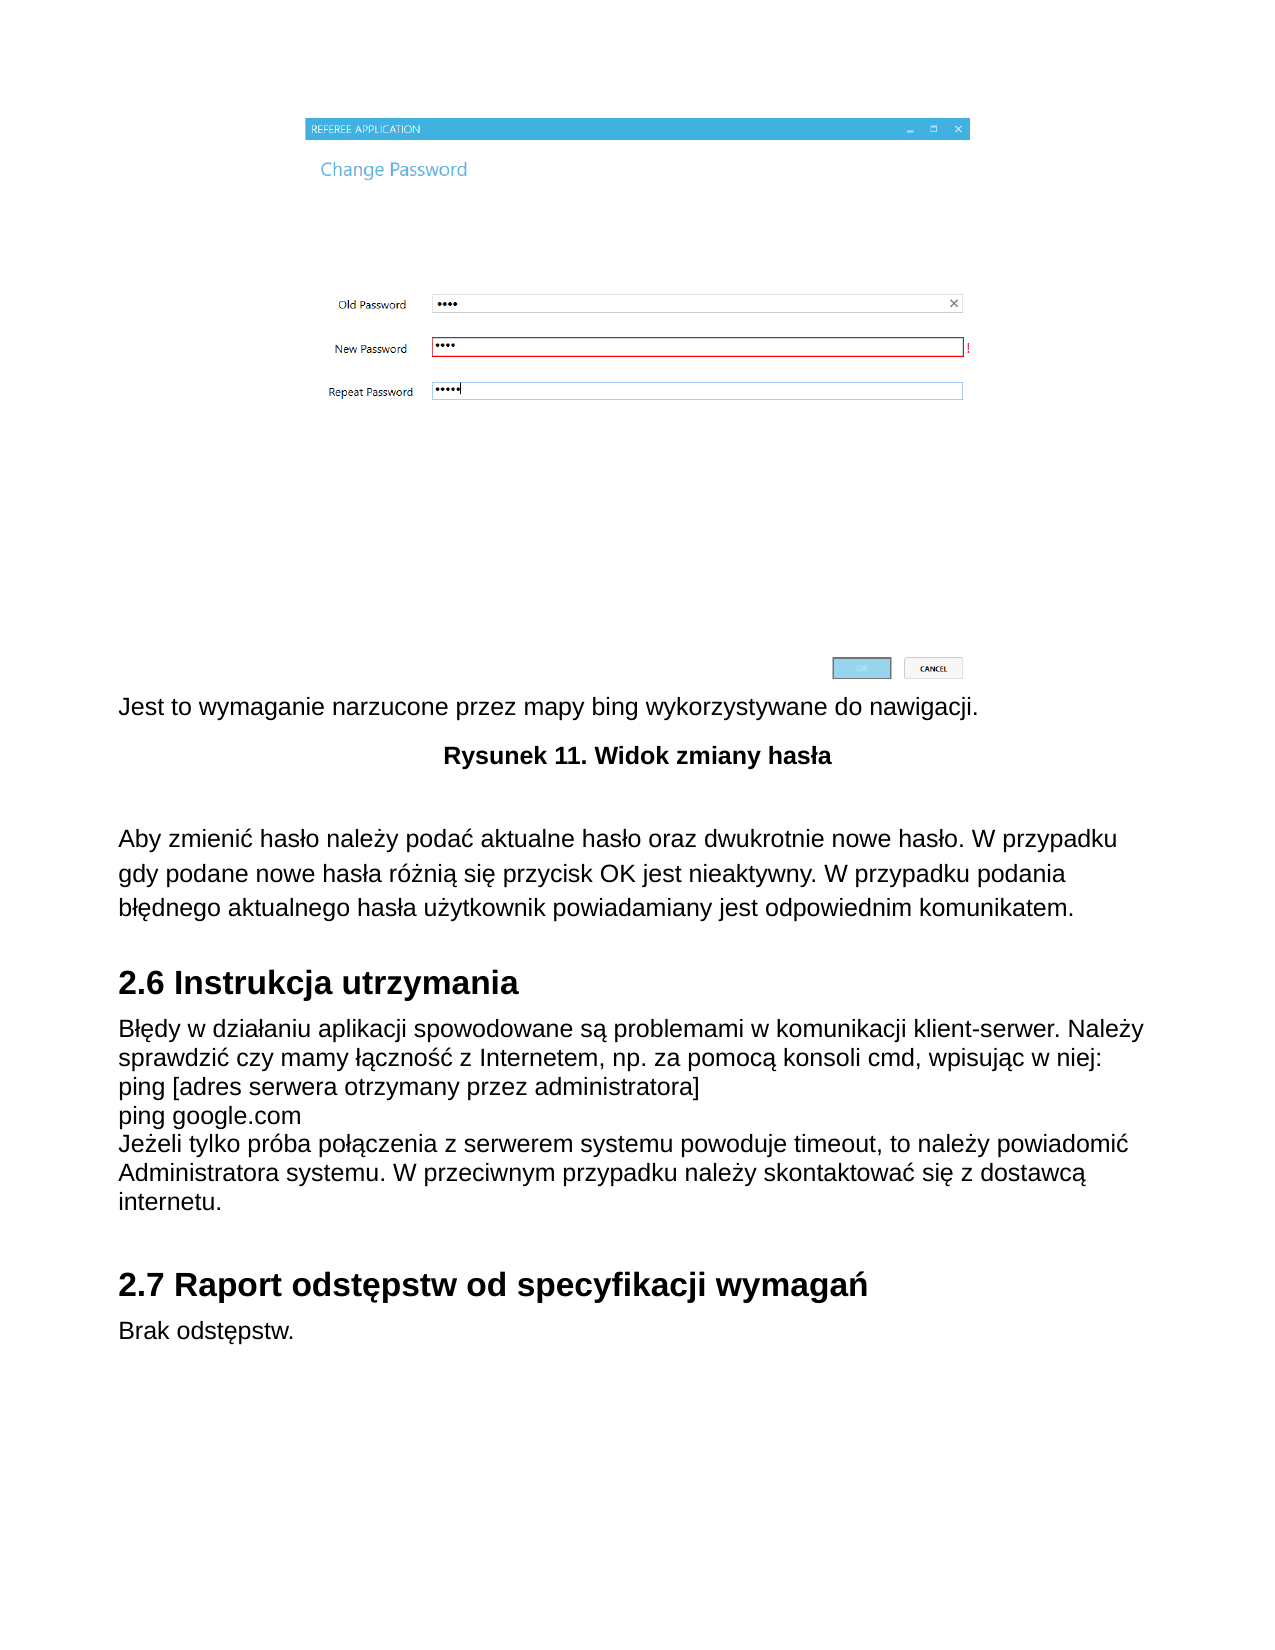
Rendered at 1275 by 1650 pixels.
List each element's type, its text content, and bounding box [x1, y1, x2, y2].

picture [305, 118, 970, 686]
subtitle 2.7 Raport odstępstw od specyfikacji wymagań [118, 1265, 1157, 1304]
text Rysunek 11. Widok zmiany hasła [118, 741, 1157, 769]
subtitle 2.6 Instrukcja utrzymania [118, 963, 1157, 1002]
text Aby zmienić hasło należy podać aktualne hasło oraz dwukrotnie nowe hasło. W przypadku gdy podane nowe hasła różnią się przycisk OK jest nieaktywny. W przypadku podania błędnego aktualnego hasła użytkownik powiadamiany jest odpowiednim komunikatem. [118, 790, 1157, 922]
text Jest to wymaganie narzucone przez mapy bing wykorzystywane do nawigacji. [118, 118, 1157, 721]
text Brak odstępstw. [118, 1316, 1157, 1345]
text Błędy w działaniu aplikacji spowodowane są problemami w komunikacji klient-serwer. Należy sprawdzić czy mamy łączność z Internetem, np. za pomocą konsoli cmd, wpisując w niej: ping [adres serwera otrzymany przez administratora] ping google.com Jeżeli tylko próba połączenia z serwerem systemu powoduje timeout, to należy powiadomić Administratora systemu. W przeciwnym przypadku należy skontaktować się z dostawcą internetu. [118, 1014, 1157, 1244]
